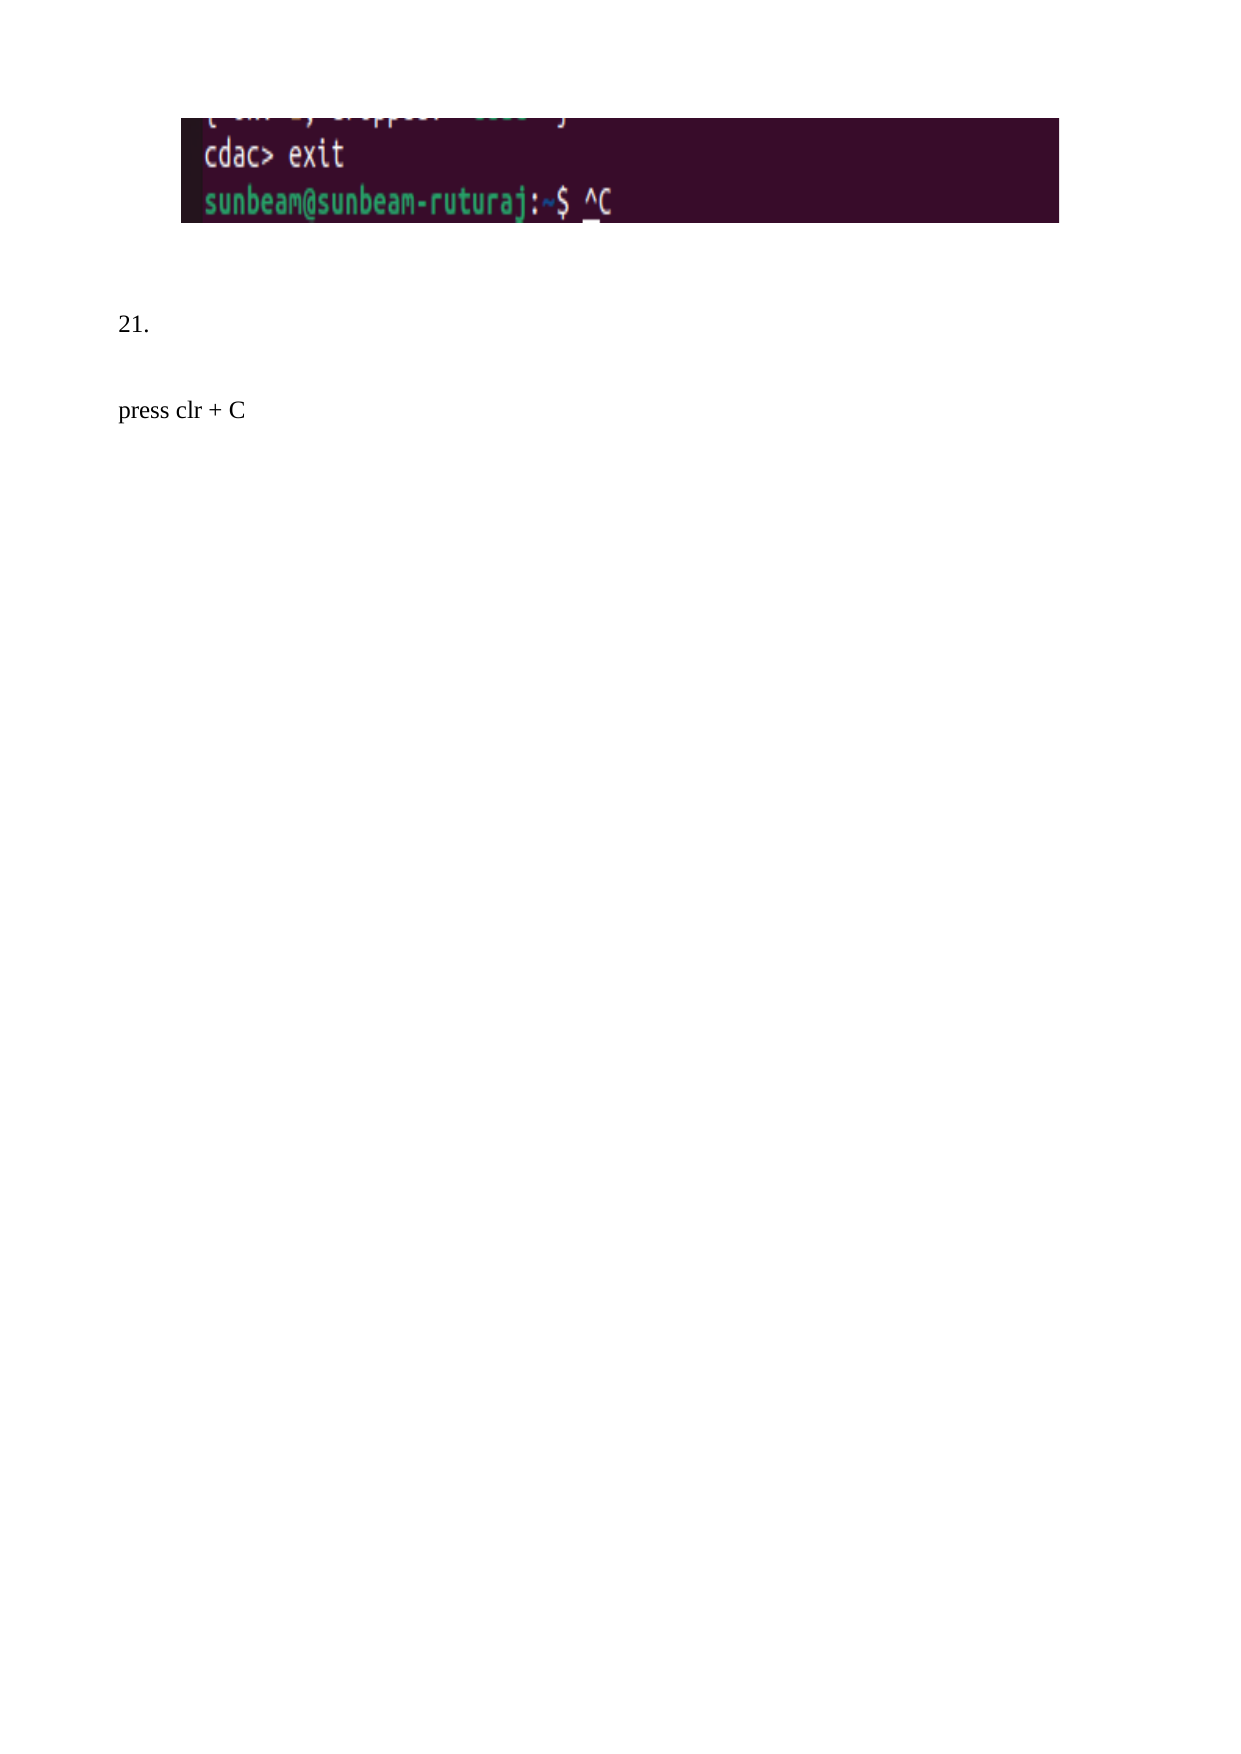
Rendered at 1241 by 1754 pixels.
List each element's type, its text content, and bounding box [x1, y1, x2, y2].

text press clr + C [118, 396, 1122, 424]
text 21. [118, 309, 1122, 338]
picture [181, 118, 1060, 223]
